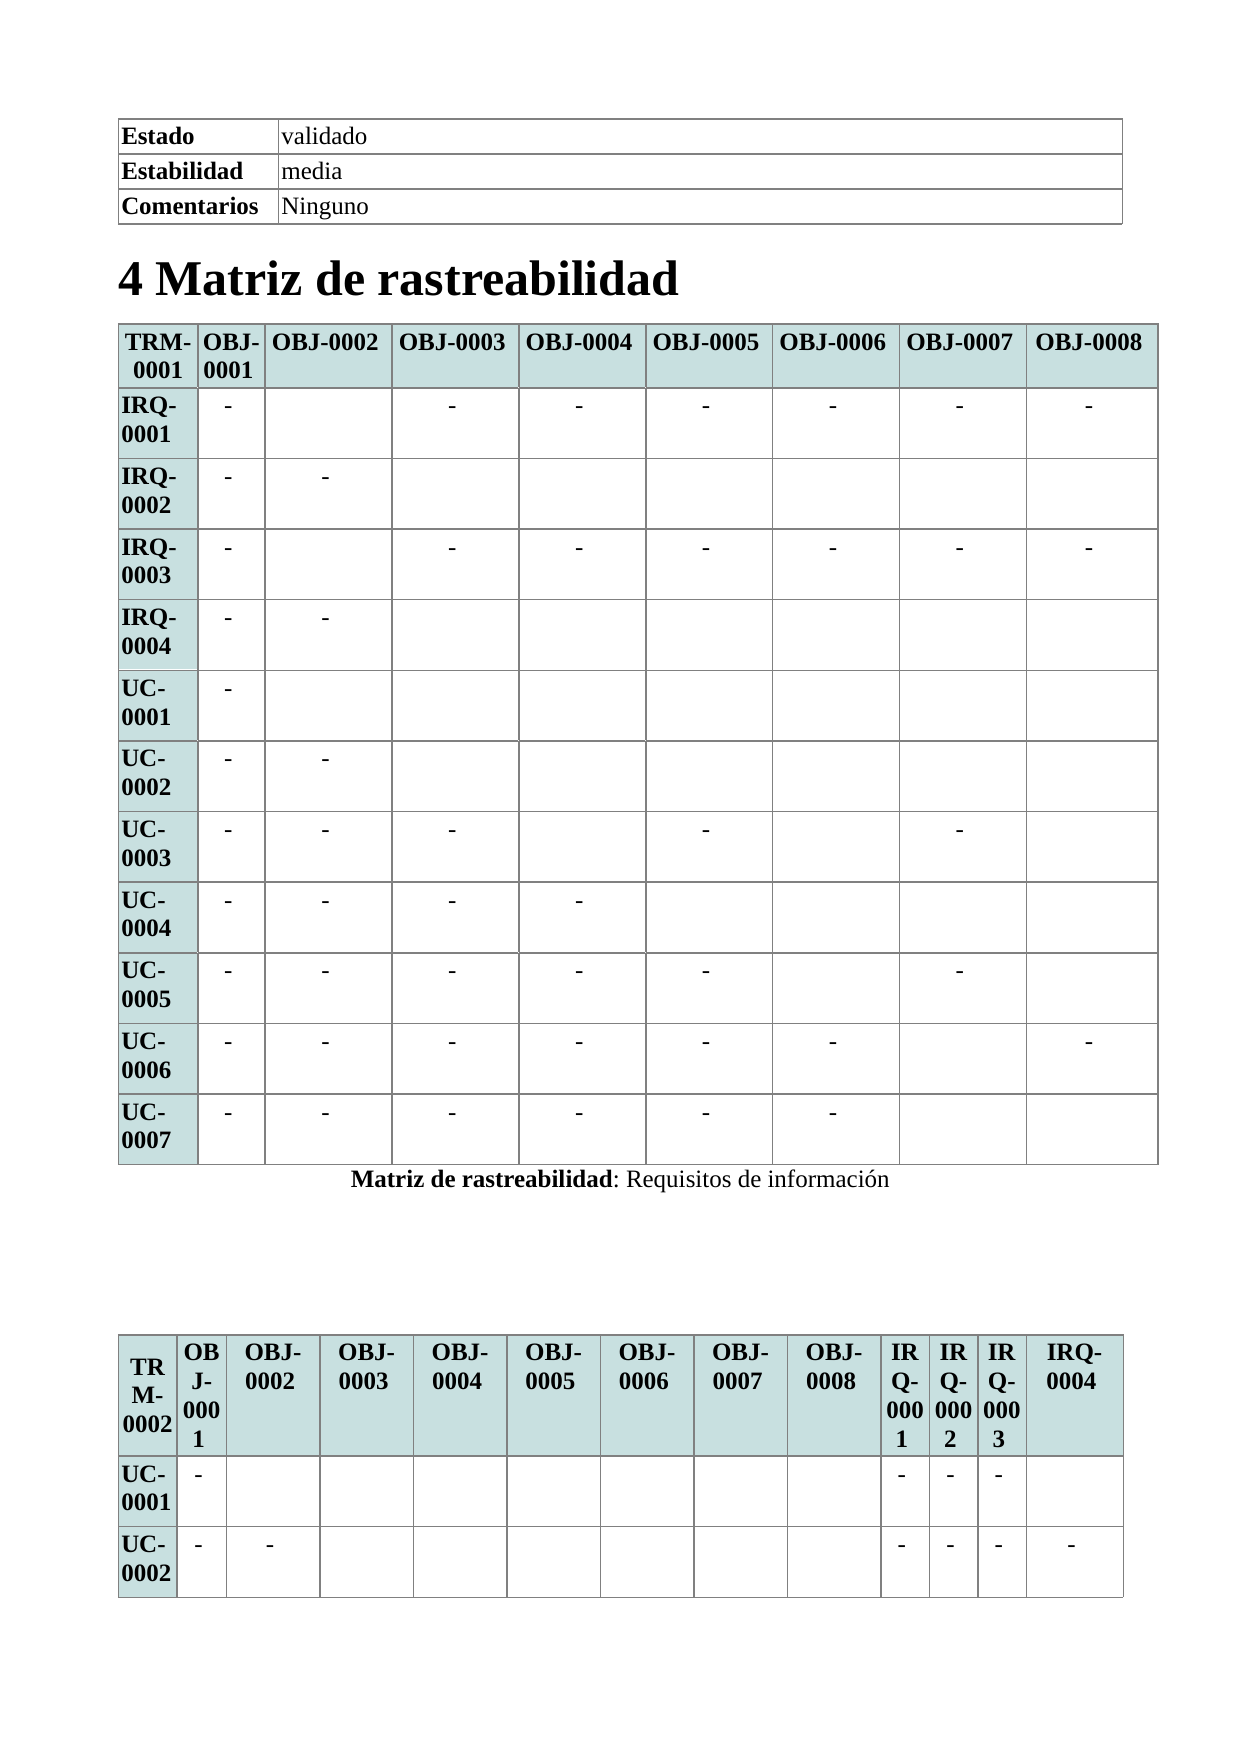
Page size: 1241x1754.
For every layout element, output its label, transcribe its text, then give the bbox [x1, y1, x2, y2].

table_cell [1027, 812, 1157, 881]
table_cell - [930, 1457, 977, 1526]
table_cell [227, 1457, 319, 1526]
table_cell UC-0003 [119, 812, 197, 881]
table_cell - [647, 1095, 772, 1164]
table_cell - [266, 954, 391, 1023]
table_header IRQ-0003 [979, 1336, 1026, 1455]
table_cell - [647, 530, 772, 599]
table_cell [601, 1457, 693, 1526]
table_cell [647, 671, 772, 740]
table_cell Estabilidad [119, 155, 278, 188]
table_cell - [1027, 1024, 1157, 1093]
table_cell [520, 742, 645, 811]
table_cell - [393, 954, 518, 1023]
table_cell - [979, 1527, 1026, 1597]
table_cell [1027, 1457, 1123, 1526]
table_cell [647, 883, 772, 952]
table_cell UC-0002 [119, 742, 197, 811]
table_cell - [773, 1024, 899, 1093]
table_cell - [979, 1457, 1026, 1526]
table_cell [1027, 1095, 1157, 1164]
table_cell - [1027, 389, 1157, 458]
table_cell [520, 812, 645, 881]
table_cell - [882, 1457, 929, 1526]
table_cell - [773, 389, 899, 458]
table_cell - [393, 1024, 518, 1093]
table_cell [508, 1457, 600, 1526]
table_cell [266, 389, 391, 458]
table_cell - [393, 883, 518, 952]
table_cell [1027, 671, 1157, 740]
table_cell - [199, 812, 264, 881]
table_header OBJ-0002 [266, 325, 391, 387]
table_cell - [520, 883, 645, 952]
table_cell - [178, 1527, 226, 1597]
table_cell UC-0007 [119, 1095, 197, 1164]
table_cell - [647, 812, 772, 881]
table_cell - [178, 1457, 226, 1526]
subtitle 4 Matriz de rastreabilidad [118, 248, 1122, 306]
table_cell - [930, 1527, 977, 1597]
table_header OBJ-0004 [520, 325, 645, 387]
table_cell - [900, 389, 1026, 458]
table_cell [773, 812, 899, 881]
table_cell [520, 459, 645, 528]
table_cell [393, 742, 518, 811]
table_cell [393, 600, 518, 669]
table_cell Estado [119, 120, 278, 153]
table_cell - [199, 883, 264, 952]
table_header TRM-0002 [119, 1336, 176, 1455]
table_cell IRQ-0003 [119, 530, 197, 599]
table_cell - [266, 459, 391, 528]
table_cell - [199, 954, 264, 1023]
table_cell [1027, 600, 1157, 669]
table_header OBJ-0007 [900, 325, 1026, 387]
table_cell [695, 1457, 787, 1526]
table_cell [788, 1527, 880, 1597]
table_cell [900, 742, 1026, 811]
table_cell [773, 954, 899, 1023]
table_cell - [520, 389, 645, 458]
table_header OBJ-0004 [414, 1336, 506, 1455]
table_cell [647, 459, 772, 528]
table_cell - [393, 389, 518, 458]
table_header TRM-0001 [119, 325, 197, 387]
table_cell - [199, 389, 264, 458]
table_cell - [647, 954, 772, 1023]
table_cell - [520, 1095, 645, 1164]
table_cell [773, 671, 899, 740]
table_cell - [266, 1095, 391, 1164]
table_cell [695, 1527, 787, 1597]
table_cell UC-0001 [119, 1457, 176, 1526]
table_cell - [520, 954, 645, 1023]
table_header IRQ-0002 [930, 1336, 977, 1455]
table_cell - [393, 530, 518, 599]
table_cell - [773, 530, 899, 599]
table_cell IRQ-0002 [119, 459, 197, 528]
table_cell - [266, 600, 391, 669]
table_cell [266, 671, 391, 740]
table_cell - [227, 1527, 319, 1597]
table_cell - [199, 1095, 264, 1164]
table_cell - [266, 742, 391, 811]
table_cell UC-0002 [119, 1527, 176, 1597]
table_header OBJ-0005 [647, 325, 772, 387]
table_cell [773, 883, 899, 952]
table_cell [414, 1527, 506, 1597]
table_cell - [199, 600, 264, 669]
table_cell - [199, 742, 264, 811]
table_cell - [773, 1095, 899, 1164]
table_cell [900, 671, 1026, 740]
table_header OBJ-0001 [178, 1336, 226, 1455]
table_cell UC-0001 [119, 671, 197, 740]
table_cell - [520, 1024, 645, 1093]
table_cell - [199, 671, 264, 740]
table_cell - [199, 1024, 264, 1093]
table_cell [773, 459, 899, 528]
table_cell - [1027, 1527, 1123, 1597]
table_header OBJ-0008 [788, 1336, 880, 1455]
table_cell [900, 600, 1026, 669]
table_cell UC-0006 [119, 1024, 197, 1093]
table_cell - [199, 530, 264, 599]
table_header OBJ-0006 [773, 325, 899, 387]
table_cell [1027, 742, 1157, 811]
table_cell [393, 459, 518, 528]
table_cell [900, 883, 1026, 952]
table_header IRQ-0001 [882, 1336, 929, 1455]
table_cell [788, 1457, 880, 1526]
table_cell [773, 600, 899, 669]
table_cell UC-0005 [119, 954, 197, 1023]
table_cell IRQ-0001 [119, 389, 197, 458]
table_cell [393, 671, 518, 740]
table_cell [1027, 459, 1157, 528]
table_cell - [266, 812, 391, 881]
table_cell - [900, 530, 1026, 599]
table_cell [647, 742, 772, 811]
table_cell - [199, 459, 264, 528]
table_cell - [647, 1024, 772, 1093]
table_header OBJ-0003 [321, 1336, 413, 1455]
table_cell UC-0004 [119, 883, 197, 952]
table_header OBJ-0003 [393, 325, 518, 387]
table_cell [1027, 954, 1157, 1023]
table_header OBJ-0006 [601, 1336, 693, 1455]
table_cell - [266, 1024, 391, 1093]
table_cell [900, 1095, 1026, 1164]
table_cell media [279, 155, 1122, 188]
table_cell [520, 671, 645, 740]
table_cell [647, 600, 772, 669]
text Matriz de rastreabilidad: Requisitos de información [118, 1165, 1122, 1193]
table_cell [1027, 883, 1157, 952]
table_cell [508, 1527, 600, 1597]
table_cell - [900, 812, 1026, 881]
table_header OBJ-0008 [1027, 325, 1157, 387]
table_header OBJ-0001 [199, 325, 264, 387]
table_cell validado [279, 120, 1122, 153]
table_cell Comentarios [119, 190, 278, 223]
table_cell [520, 600, 645, 669]
table_cell [773, 742, 899, 811]
table_header IRQ-0004 [1027, 1336, 1123, 1455]
table_cell [900, 459, 1026, 528]
table_header OBJ-0005 [508, 1336, 600, 1455]
table_cell [900, 1024, 1026, 1093]
table_cell - [1027, 530, 1157, 599]
table_cell [321, 1457, 413, 1526]
table_cell IRQ-0004 [119, 600, 197, 669]
table_header OBJ-0007 [695, 1336, 787, 1455]
table_cell [601, 1527, 693, 1597]
table_cell - [900, 954, 1026, 1023]
table_cell [414, 1457, 506, 1526]
table_cell - [520, 530, 645, 599]
table_cell [266, 530, 391, 599]
table_header OBJ-0002 [227, 1336, 319, 1455]
table_cell Ninguno [279, 190, 1122, 223]
table_cell [321, 1527, 413, 1597]
table_cell - [266, 883, 391, 952]
table_cell - [647, 389, 772, 458]
table_cell - [393, 812, 518, 881]
table_cell - [882, 1527, 929, 1597]
table_cell - [393, 1095, 518, 1164]
